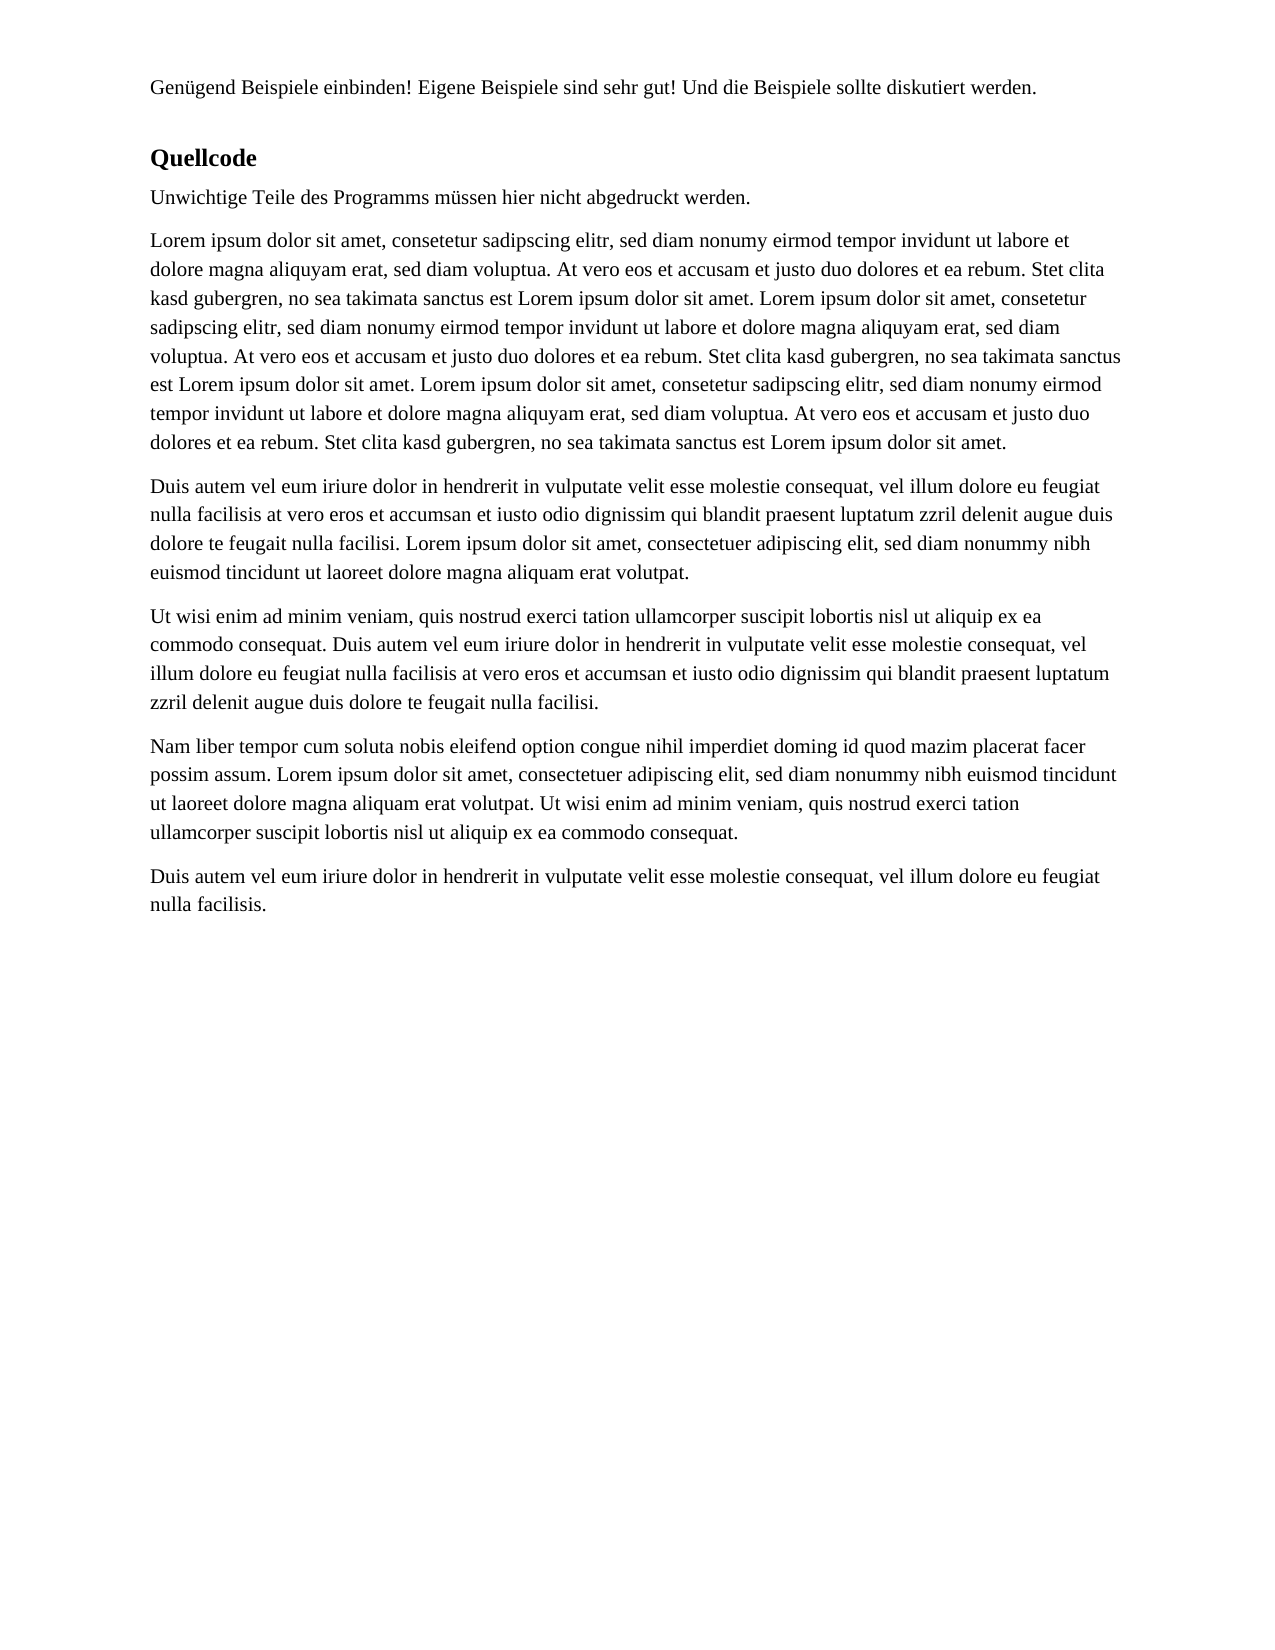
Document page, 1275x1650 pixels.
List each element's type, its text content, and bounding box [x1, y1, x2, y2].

text Ut wisi enim ad minim veniam, quis nostrud exerci tation ullamcorper suscipit lobortis nisl ut aliquip ex ea commodo consequat. Duis autem vel eum iriure dolor in hendrerit in vulputate velit esse molestie consequat, vel illum dolore eu feugiat nulla facilisis at vero eros et accumsan et iusto odio dignissim qui blandit praesent luptatum zzril delenit augue duis dolore te feugait nulla facilisi. [150, 603, 1125, 714]
text Duis autem vel eum iriure dolor in hendrerit in vulputate velit esse molestie consequat, vel illum dolore eu feugiat nulla facilisis. [150, 863, 1125, 916]
text Duis autem vel eum iriure dolor in hendrerit in vulputate velit esse molestie consequat, vel illum dolore eu feugiat nulla facilisis at vero eros et accumsan et iusto odio dignissim qui blandit praesent luptatum zzril delenit augue duis dolore te feugait nulla facilisi. Lorem ipsum dolor sit amet, consectetuer adipiscing elit, sed diam nonummy nibh euismod tincidunt ut laoreet dolore magna aliquam erat volutpat. [150, 473, 1125, 584]
text Nam liber tempor cum soluta nobis eleifend option congue nihil imperdiet doming id quod mazim placerat facer possim assum. Lorem ipsum dolor sit amet, consectetuer adipiscing elit, sed diam nonummy nibh euismod tincidunt ut laoreet dolore magna aliquam erat volutpat. Ut wisi enim ad minim veniam, quis nostrud exerci tation ullamcorper suscipit lobortis nisl ut aliquip ex ea commodo consequat. [150, 733, 1125, 844]
text Unwichtige Teile des Programms müssen hier nicht abgedruckt werden. [150, 185, 1125, 209]
text Lorem ipsum dolor sit amet, consetetur sadipscing elitr, sed diam nonumy eirmod tempor invidunt ut labore et dolore magna aliquyam erat, sed diam voluptua. At vero eos et accusam et justo duo dolores et ea rebum. Stet clita kasd gubergren, no sea takimata sanctus est Lorem ipsum dolor sit amet. Lorem ipsum dolor sit amet, consetetur sadipscing elitr, sed diam nonumy eirmod tempor invidunt ut labore et dolore magna aliquyam erat, sed diam voluptua. At vero eos et accusam et justo duo dolores et ea rebum. Stet clita kasd gubergren, no sea takimata sanctus est Lorem ipsum dolor sit amet. Lorem ipsum dolor sit amet, consetetur sadipscing elitr, sed diam nonumy eirmod tempor invidunt ut labore et dolore magna aliquyam erat, sed diam voluptua. At vero eos et accusam et justo duo dolores et ea rebum. Stet clita kasd gubergren, no sea takimata sanctus est Lorem ipsum dolor sit amet. [150, 228, 1125, 454]
text Quellcode [150, 143, 1125, 172]
text Genügend Beispiele einbinden! Eigene Beispiele sind sehr gut! Und die Beispiele sollte diskutiert werden. [150, 75, 1125, 99]
